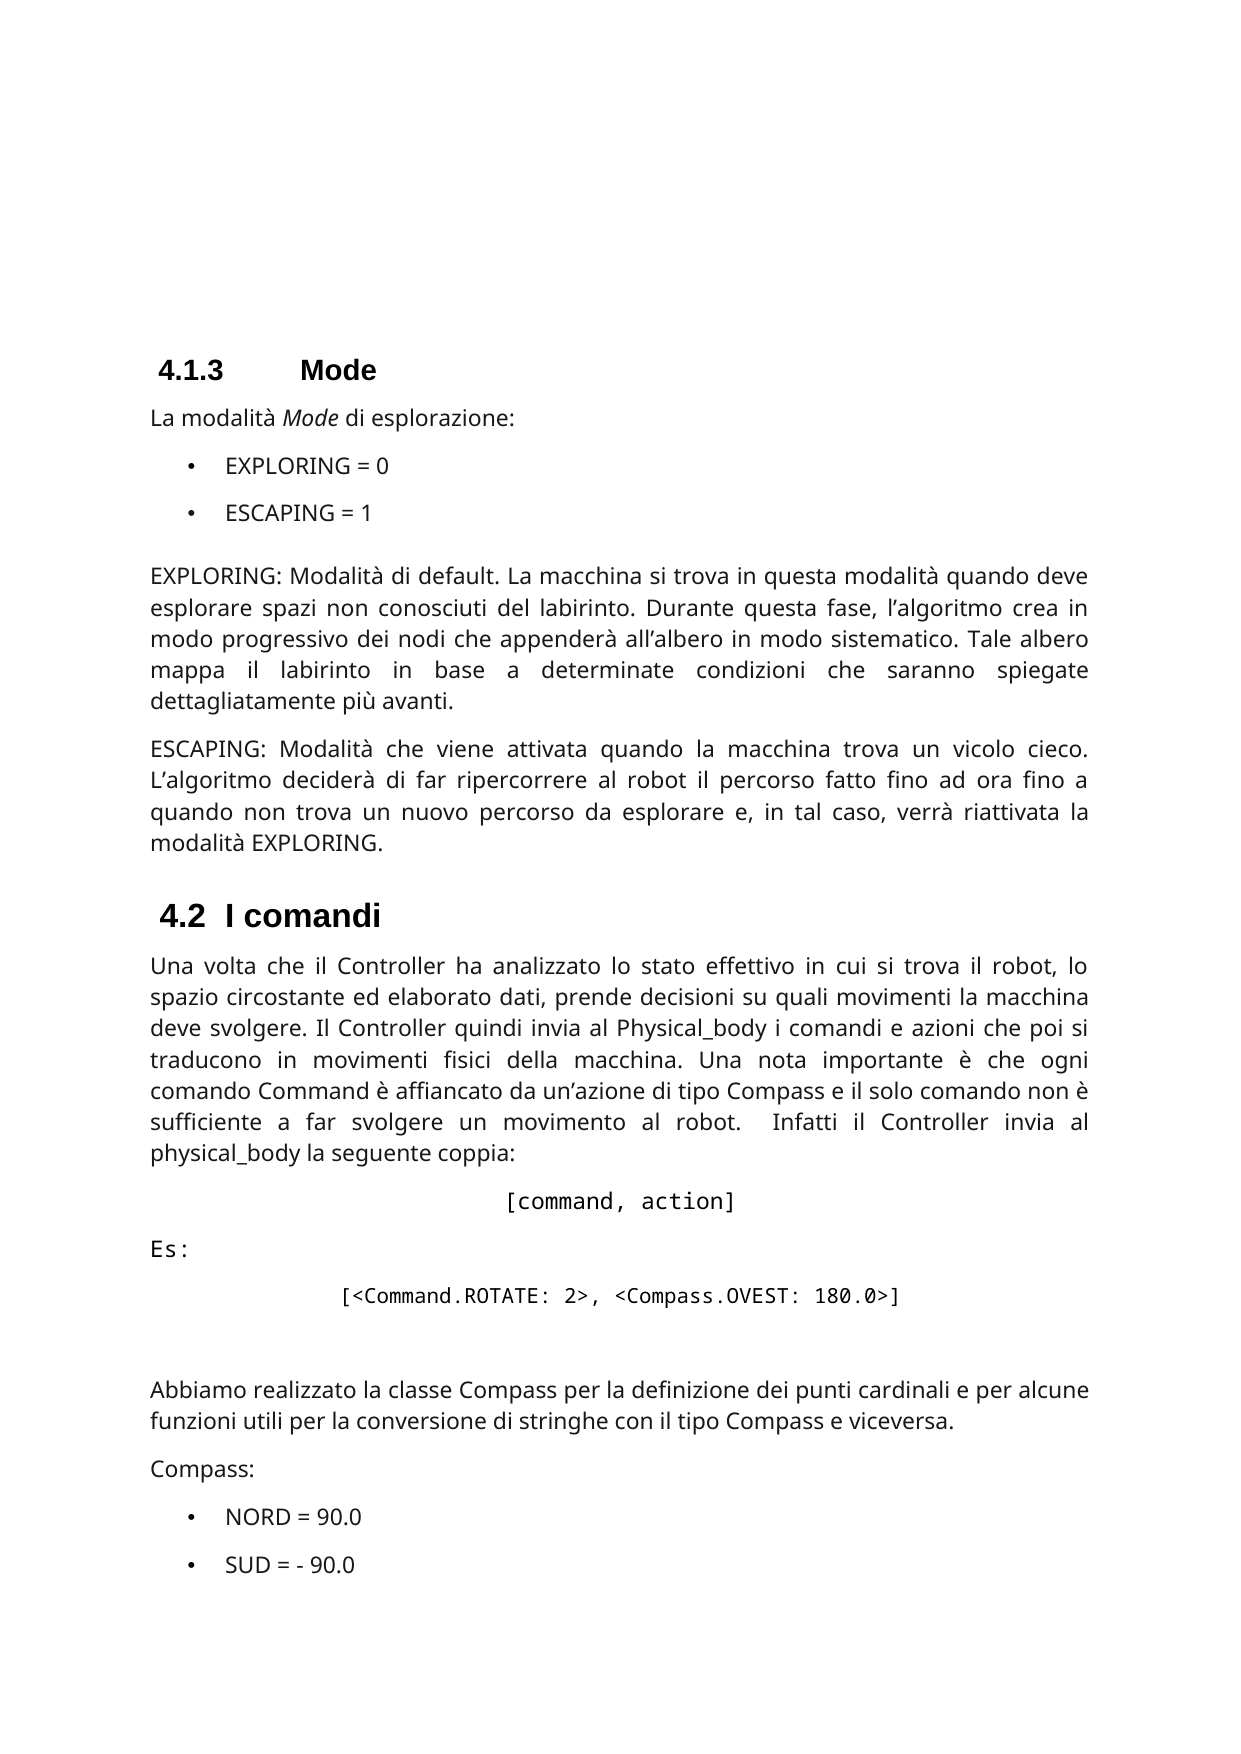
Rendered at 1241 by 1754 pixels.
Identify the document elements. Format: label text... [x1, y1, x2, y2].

text Es: [150, 1233, 1090, 1264]
list NORD = 90.0 [187, 1501, 1090, 1532]
list EXPLORING = 0 [187, 450, 1090, 481]
list La modalità Mode di esplorazione: [150, 402, 1090, 433]
text Abbiamo realizzato la classe Compass per la definizione dei punti cardinali e per alcune funzioni utili per la conversione di stringhe con il tipo Compass e viceversa. [150, 1374, 1090, 1437]
list ESCAPING = 1 [187, 497, 1090, 528]
text [<Command.ROTATE: 2>, <Compass.OVEST: 180.0>] [150, 1281, 1090, 1309]
text Compass: [150, 1453, 1090, 1484]
text ESCAPING: Modalità che viene attivata quando la macchina trova un vicolo cieco. L’algoritmo deciderà di far ripercorrere al robot il percorso fatto fino ad ora fino a quando non trova un nuovo percorso da esplorare e, in tal caso, verrà riattivata la modalità EXPLORING. [150, 733, 1090, 858]
text EXPLORING: Modalità di default. La macchina si trova in questa modalità quando deve esplorare spazi non conosciuti del labirinto. Durante questa fase, l’algoritmo crea in modo progressivo dei nodi che appenderà all’albero in modo sistematico. Tale albero mappa il labirinto in base a determinate condizioni che saranno spiegate dettagliatamente più avanti. [150, 560, 1090, 716]
subtitle I comandi [150, 896, 1090, 934]
subtitle Mode [150, 353, 1090, 387]
text Una volta che il Controller ha analizzato lo stato effettivo in cui si trova il robot, lo spazio circostante ed elaborato dati, prende decisioni su quali movimenti la macchina deve svolgere. Il Controller quindi invia al Physical_body i comandi e azioni che poi si traducono in movimenti fisici della macchina. Una nota importante è che ogni comando Command è affiancato da un’azione di tipo Compass e il solo comando non è sufficiente a far svolgere un movimento al robot. Infatti il Controller invia al physical_body la seguente coppia: [150, 950, 1090, 1168]
list SUD = - 90.0 [187, 1549, 1090, 1580]
text [command, action] [150, 1185, 1090, 1216]
